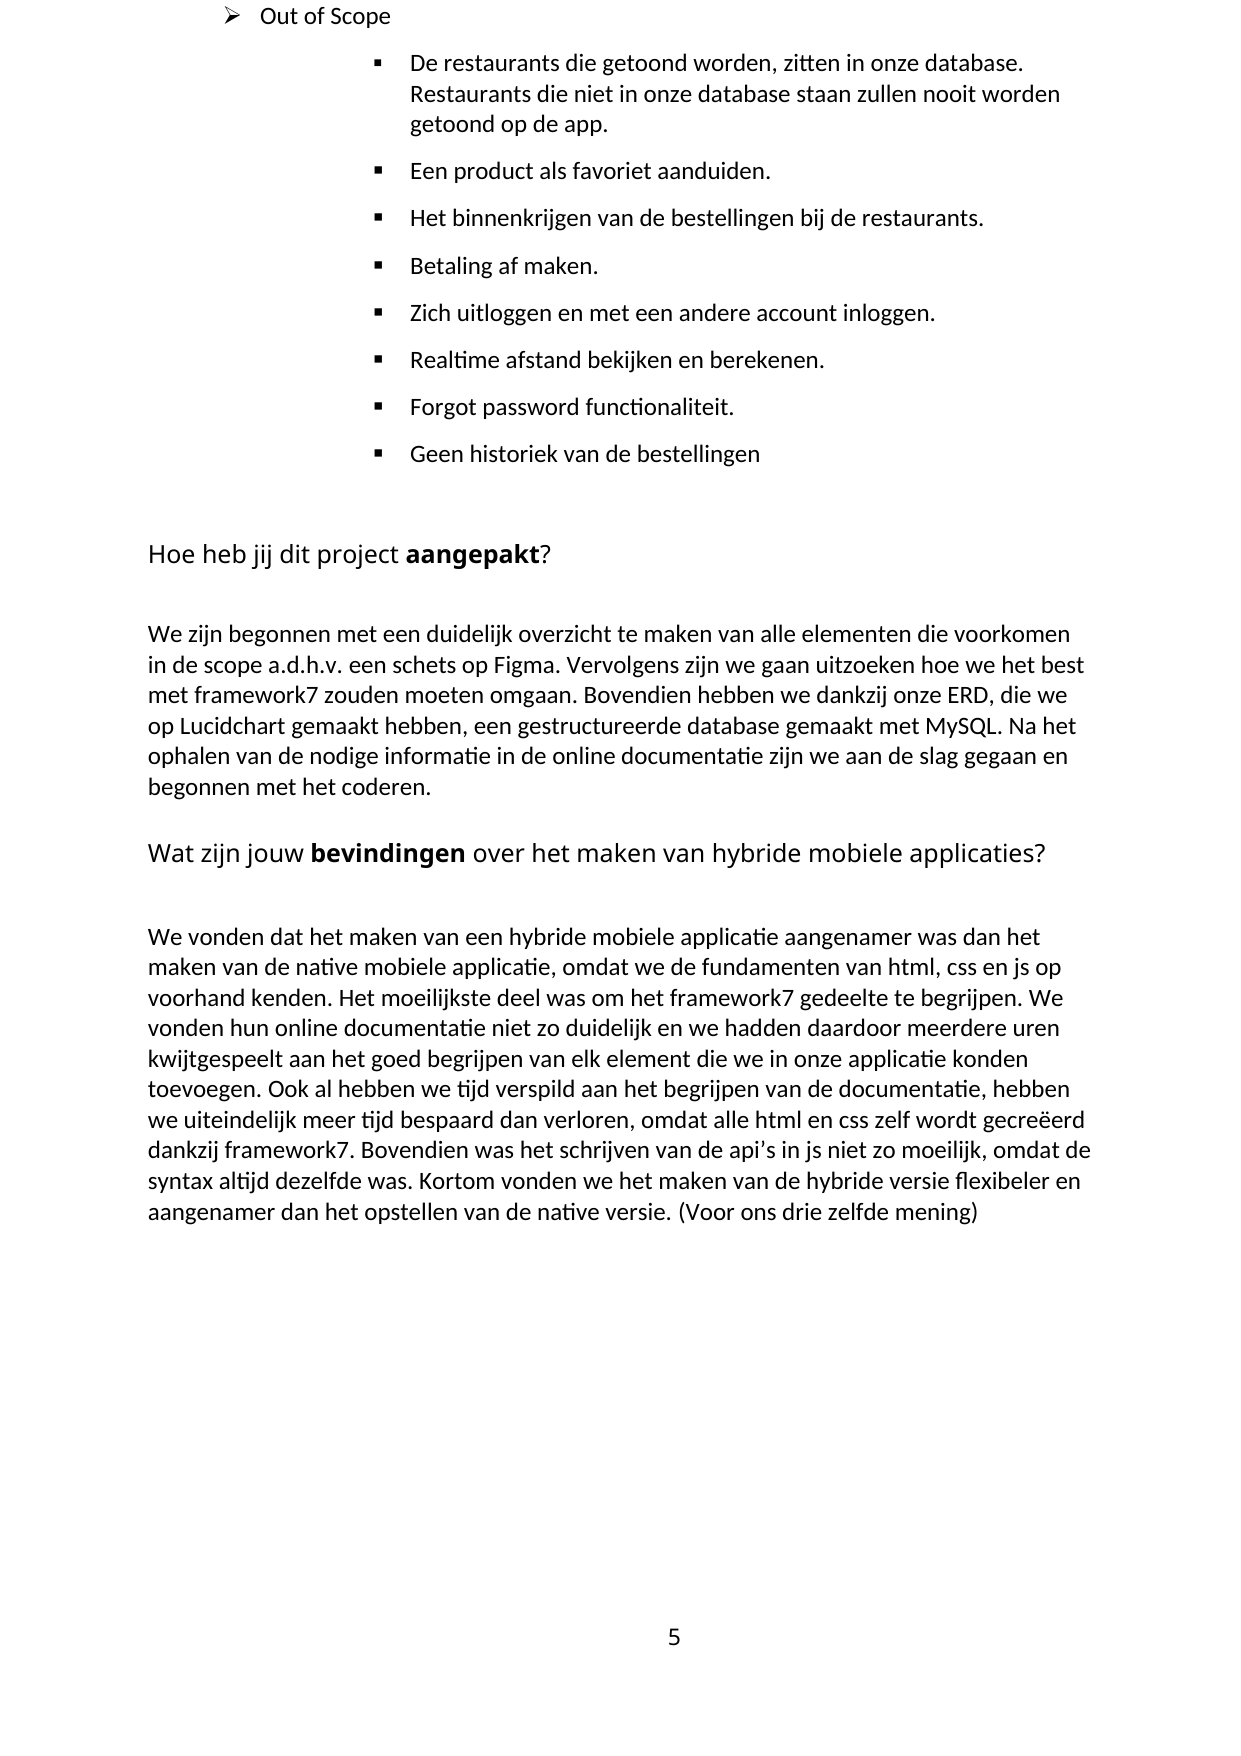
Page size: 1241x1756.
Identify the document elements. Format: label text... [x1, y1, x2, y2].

subtitle Wat zijn jouw bevindingen over het maken van hybride mobiele applicaties? [148, 836, 1093, 904]
list De restaurants die getoond worden, zitten in onze database. Restaurants die niet in onze database staan zullen nooit worden getoond op de app. [372, 47, 1093, 139]
list Forgot password functionaliteit. [372, 391, 1093, 422]
subtitle Hoe heb jij dit project aangepakt? [148, 537, 1093, 571]
text We zijn begonnen met een duidelijk overzicht te maken van alle elementen die voorkomen in de scope a.d.h.v. een schets op Figma. Vervolgens zijn we gaan uitzoeken hoe we het best met framework7 zouden moeten omgaan. Bovendien hebben we dankzij onze ERD, die we op Lucidchart gemaakt hebben, een gestructureerde database gemaakt met MySQL. Na het ophalen van de nodige informatie in de online documentatie zijn we aan de slag gegaan en begonnen met het coderen. [148, 618, 1093, 801]
text We vonden dat het maken van een hybride mobiele applicatie aangenamer was dan het maken van de native mobiele applicatie, omdat we de fundamenten van html, css en js op voorhand kenden. Het moeilijkste deel was om het framework7 gedeelte te begrijpen. We vonden hun online documentatie niet zo duidelijk en we hadden daardoor meerdere uren kwijtgespeelt aan het goed begrijpen van elk element die we in onze applicatie konden toevoegen. Ook al hebben we tijd verspild aan het begrijpen van de documentatie, hebben we uiteindelijk meer tijd bespaard dan verloren, omdat alle html en css zelf wordt gecreëerd dankzij framework7. Bovendien was het schrijven van de api’s in js niet zo moeilijk, omdat de syntax altijd dezelfde was. Kortom vonden we het maken van de hybride versie flexibeler en aangenamer dan het opstellen van de native versie. (Voor ons drie zelfde mening) [148, 921, 1093, 1226]
list Een product als favoriet aanduiden. [372, 155, 1093, 186]
list Geen historiek van de bestellingen [372, 438, 1093, 469]
list Zich uitloggen en met een andere account inloggen. [372, 297, 1093, 327]
list Out of Scope [222, 0, 1093, 31]
list Realtime afstand bekijken en berekenen. [372, 344, 1093, 375]
list Het binnenkrijgen van de bestellingen bij de restaurants. [372, 203, 1093, 233]
list Betaling af maken. [372, 250, 1093, 280]
